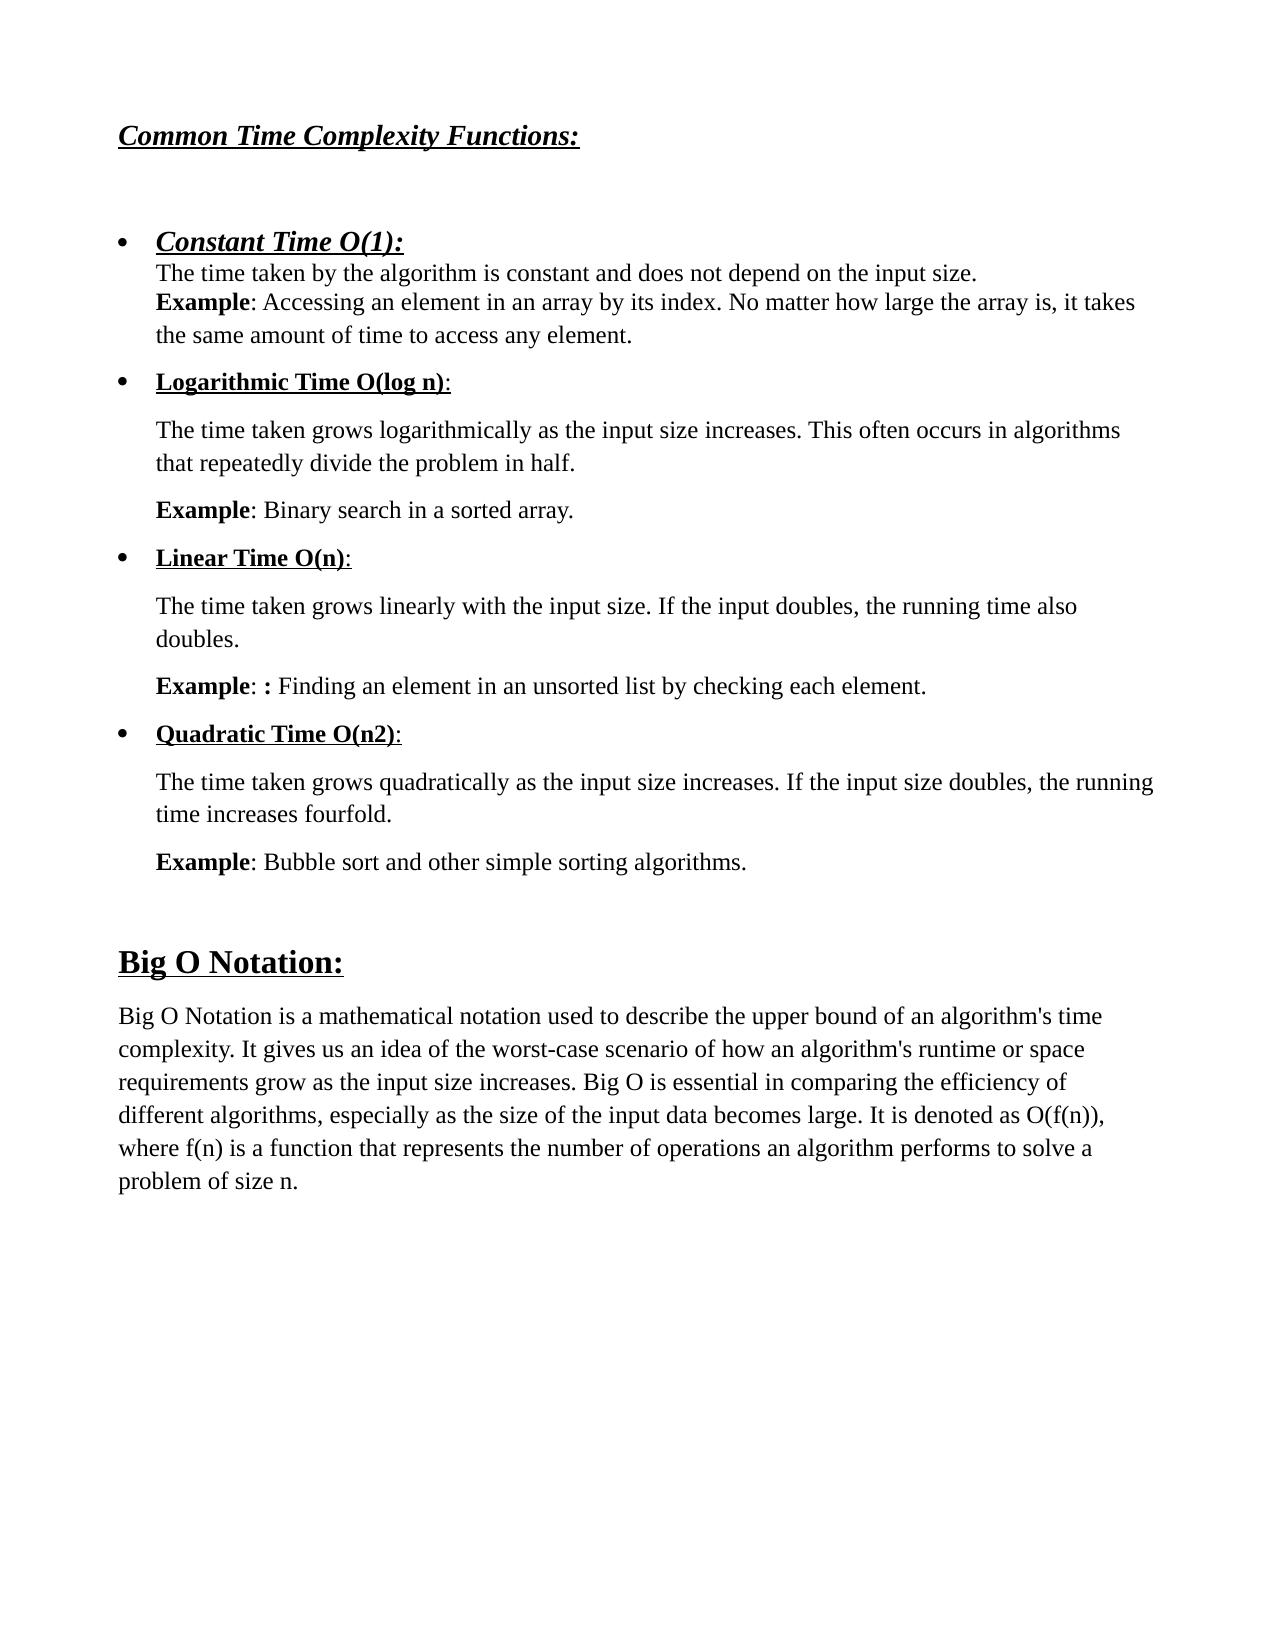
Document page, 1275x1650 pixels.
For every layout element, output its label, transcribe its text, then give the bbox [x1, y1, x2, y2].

list Constant Time O(1): [118, 224, 1157, 258]
text Example: : Finding an element in an unsorted list by checking each element. [156, 671, 1157, 700]
text Example: Binary search in a sorted array. [156, 496, 1157, 524]
text The time taken grows linearly with the input size. If the input doubles, the running time also doubles. [156, 591, 1157, 652]
list Linear Time O(n): [118, 543, 1157, 572]
text The time taken by the algorithm is constant and does not depend on the input size. [156, 258, 1157, 287]
text Example: Accessing an element in an array by its index. No matter how large the array is, it takes the same amount of time to access any element. [156, 287, 1157, 348]
list Logarithmic Time O(log n): [118, 367, 1157, 396]
list Quadratic Time O(n2): [118, 719, 1157, 748]
text Big O Notation is a mathematical notation used to describe the upper bound of an algorithm's time complexity. It gives us an idea of the worst-case scenario of how an algorithm's runtime or space requirements grow as the input size increases. Big O is essential in comparing the efficiency of different algorithms, especially as the size of the input data becomes large. It is denoted as O(f(n)), where f(n) is a function that represents the number of operations an algorithm performs to solve a problem of size n. [118, 1001, 1157, 1195]
text Example: Bubble sort and other simple sorting algorithms. [156, 847, 1157, 876]
text The time taken grows logarithmically as the input size increases. This often occurs in algorithms that repeatedly divide the problem in half. [156, 415, 1157, 477]
text The time taken grows quadratically as the input size increases. If the input size doubles, the running time increases fourfold. [156, 767, 1157, 828]
text Common Time Complexity Functions: [118, 118, 1157, 152]
text Big O Notation: [118, 942, 1157, 981]
